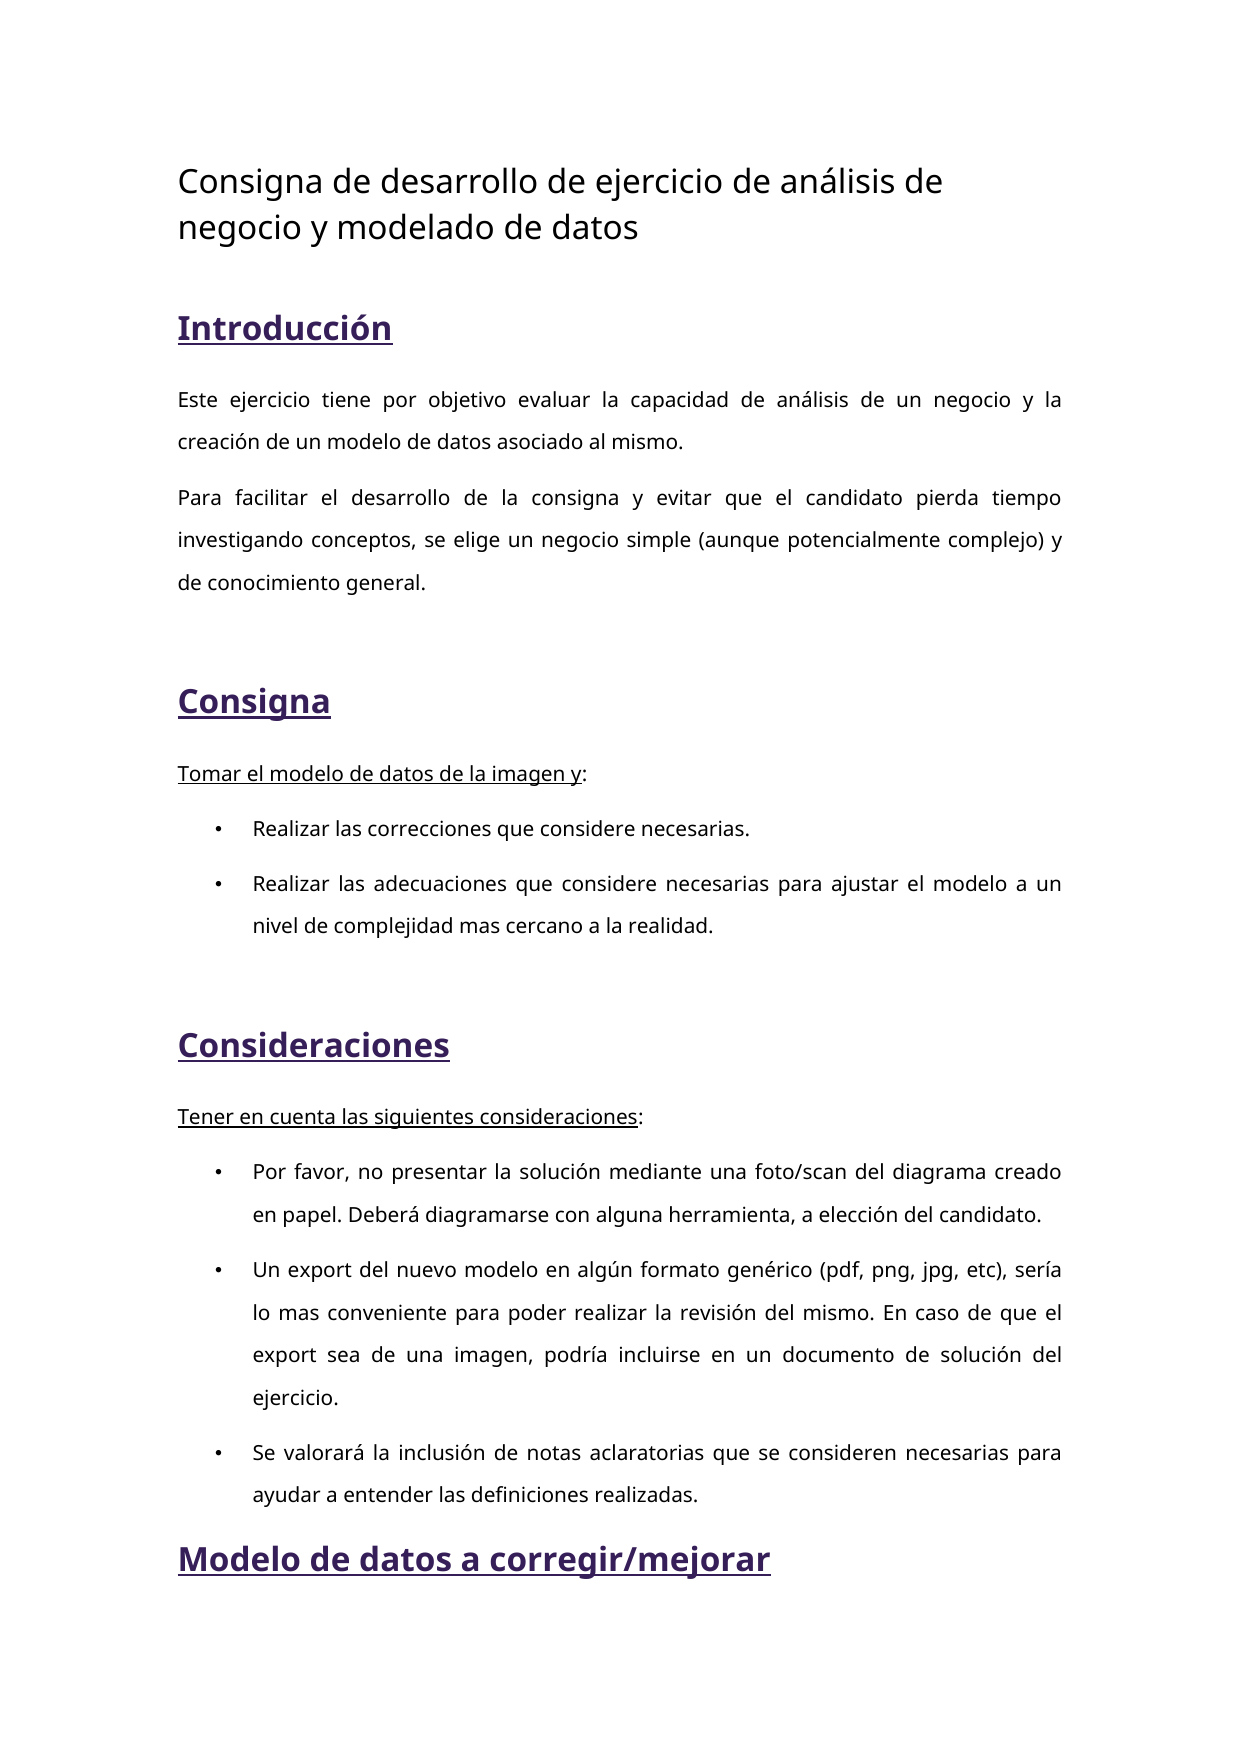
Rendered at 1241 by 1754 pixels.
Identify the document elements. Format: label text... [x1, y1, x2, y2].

list Por favor, no presentar la solución mediante una foto/scan del diagrama creado en papel. Deberá diagramarse con alguna herramienta, a elección del candidato. [215, 1157, 1063, 1228]
list Realizar las adecuaciones que considere necesarias para ajustar el modelo a un nivel de complejidad mas cercano a la realidad. [215, 869, 1063, 940]
text Consigna [177, 678, 1063, 723]
list Se valorará la inclusión de notas aclaratorias que se consideren necesarias para ayudar a entender las definiciones realizadas. [215, 1438, 1063, 1509]
text Este ejercicio tiene por objetivo evaluar la capacidad de análisis de un negocio y la creación de un modelo de datos asociado al mismo. [177, 385, 1063, 456]
text Introducción [177, 304, 1063, 350]
text Tomar el modelo de datos de la imagen y: [177, 759, 1063, 787]
text Tener en cuenta las siguientes consideraciones: [177, 1102, 1063, 1131]
text Consigna de desarrollo de ejercicio de análisis de negocio y modelado de datos [177, 158, 1063, 249]
text Para facilitar el desarrollo de la consigna y evitar que el candidato pierda tiempo investigando conceptos, se elige un negocio simple (aunque potencialmente complejo) y de conocimiento general. [177, 483, 1063, 596]
text Consideraciones [177, 1022, 1063, 1067]
list Realizar las correcciones que considere necesarias. [215, 814, 1063, 842]
text Modelo de datos a corregir/mejorar [177, 1536, 1063, 1581]
list Un export del nuevo modelo en algún formato genérico (pdf, png, jpg, etc), sería lo mas conveniente para poder realizar la revisión del mismo. En caso de que el export sea de una imagen, podría incluirse en un documento de solución del ejercicio. [215, 1255, 1063, 1411]
